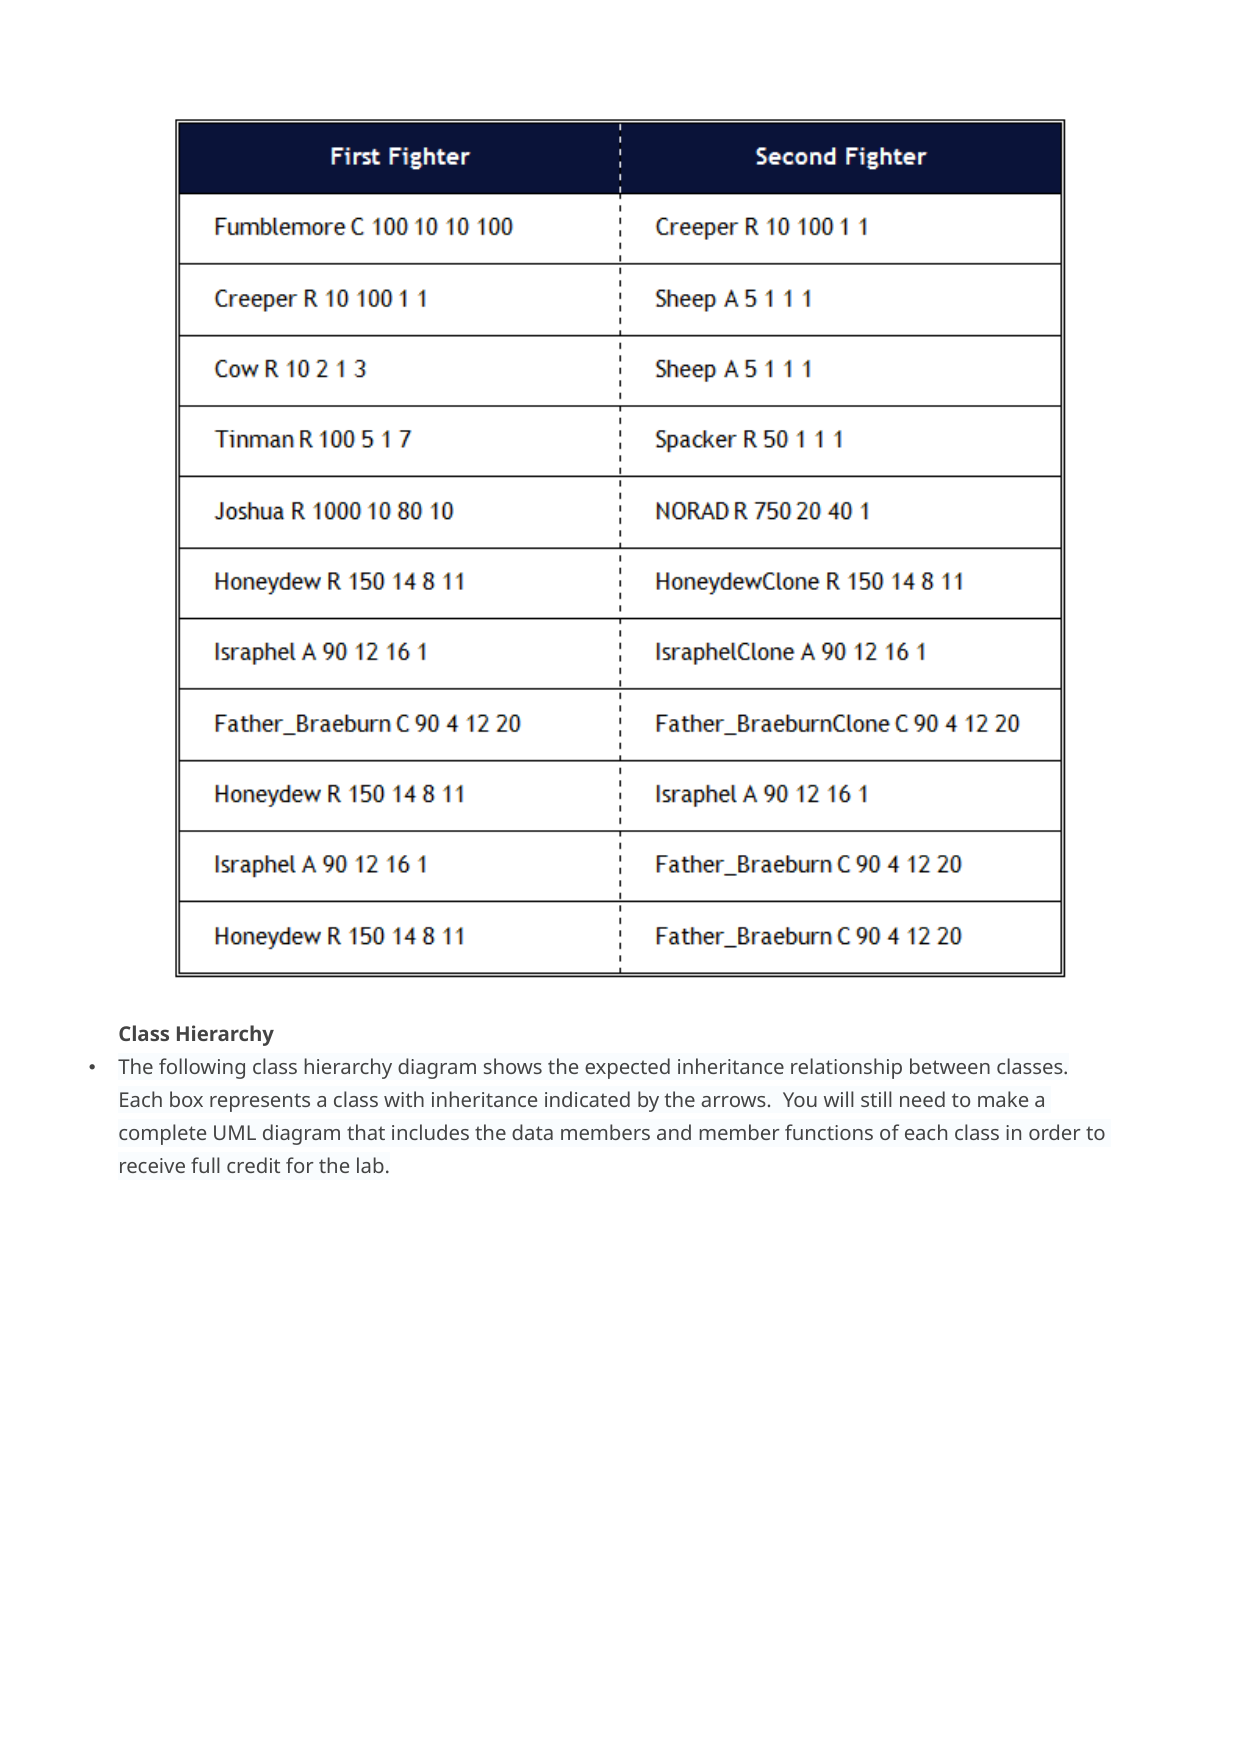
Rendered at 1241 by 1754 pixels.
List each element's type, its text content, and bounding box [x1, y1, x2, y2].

text Class Hierarchy [118, 1019, 1122, 1047]
list The following class hierarchy diagram shows the expected inheritance relationship between classes. Each box represents a class with inheritance indicated by the arrows. You will still need to make a complete UML diagram that includes the data members and member functions of each class in order to receive full credit for the lab. [118, 1052, 1122, 1180]
picture [174, 118, 1067, 979]
